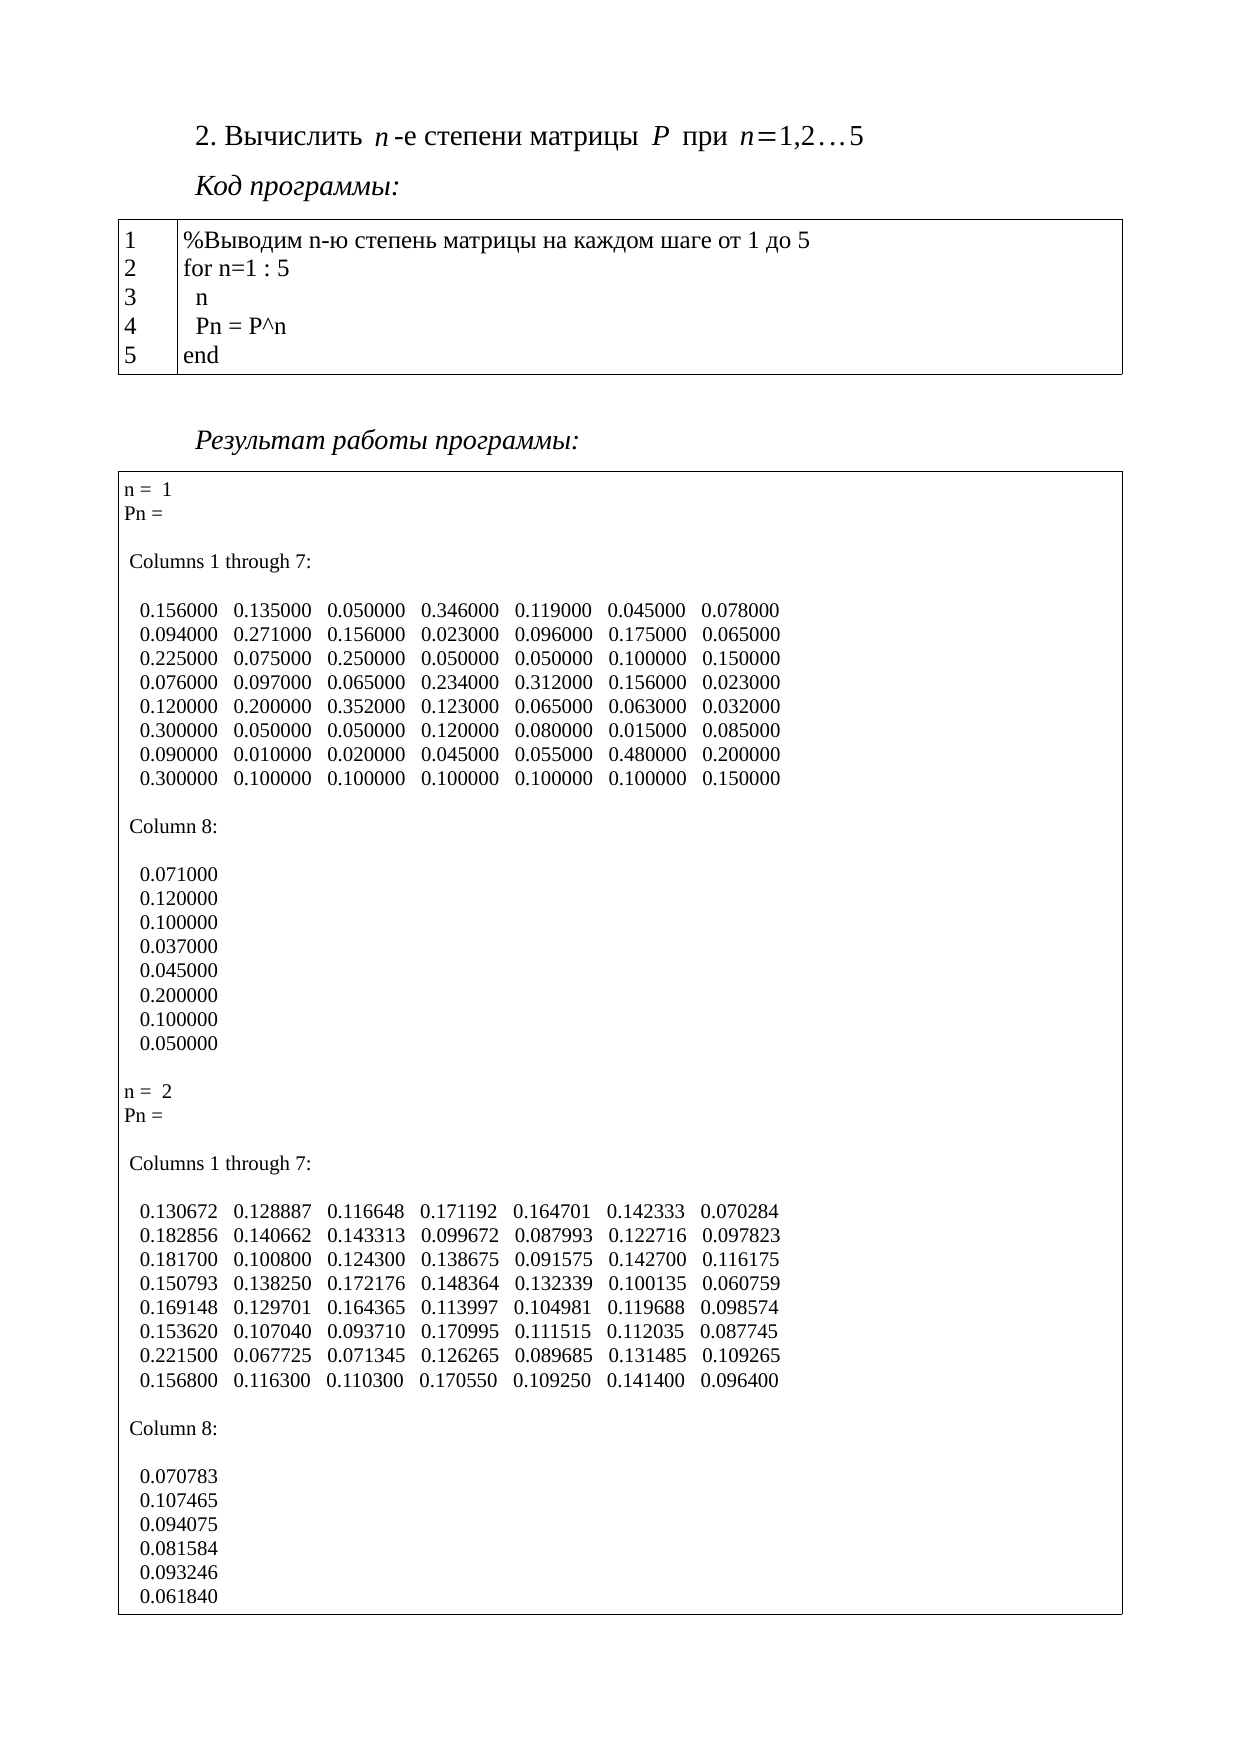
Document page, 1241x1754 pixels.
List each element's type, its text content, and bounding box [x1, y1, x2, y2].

text Код программы: [118, 168, 1122, 202]
list 2. Вычислить -е степени матрицы при [118, 118, 1122, 152]
table_header n = 1 Pn = Columns 1 through 7: 0.156000 0.135000 0.050000 0.346000 0.119000 0.045000 0.078000 0.094000 0.271000 0.156000 0.023000 0.096000 0.175000 0.065000 0.225000 0.075000 0.250000 0.050000 0.050000 0.100000 0.150000 0.076000 0.097000 0.065000 0.234000 0.312000 0.156000 0.023000 0.120000 0.200000 0.352000 0.123000 0.065000 0.063000 0.032000 0.300000 0.050000 0.050000 0.120000 0.080000 0.015000 0.085000 0.090000 0.010000 0.020000 0.045000 0.055000 0.480000 0.200000 0.300000 0.100000 0.100000 0.100000 0.100000 0.100000 0.150000 Column 8: 0.071000 0.120000 0.100000 0.037000 0.045000 0.200000 0.100000 0.050000 n = 2 Pn = Columns 1 through 7: 0.130672 0.128887 0.116648 0.171192 0.164701 0.142333 0.070284 0.182856 0.140662 0.143313 0.099672 0.087993 0.122716 0.097823 0.181700 0.100800 0.124300 0.138675 0.091575 0.142700 0.116175 0.150793 0.138250 0.172176 0.148364 0.132339 0.100135 0.060759 0.169148 0.129701 0.164365 0.113997 0.104981 0.119688 0.098574 0.153620 0.107040 0.093710 0.170995 0.111515 0.112035 0.087745 0.221500 0.067725 0.071345 0.126265 0.089685 0.131485 0.109265 0.156800 0.116300 0.110300 0.170550 0.109250 0.141400 0.096400 Column 8: 0.070783 0.107465 0.094075 0.081584 0.093246 0.061840 [119, 472, 1122, 1614]
table_header 1 2 3 4 5 [119, 220, 177, 374]
text Результат работы программы: [118, 423, 1122, 455]
table_header %Выводим n-ю степень матрицы на каждом шаге от 1 до 5 for n=1 : 5 n Pn = P^n end [178, 220, 1122, 374]
